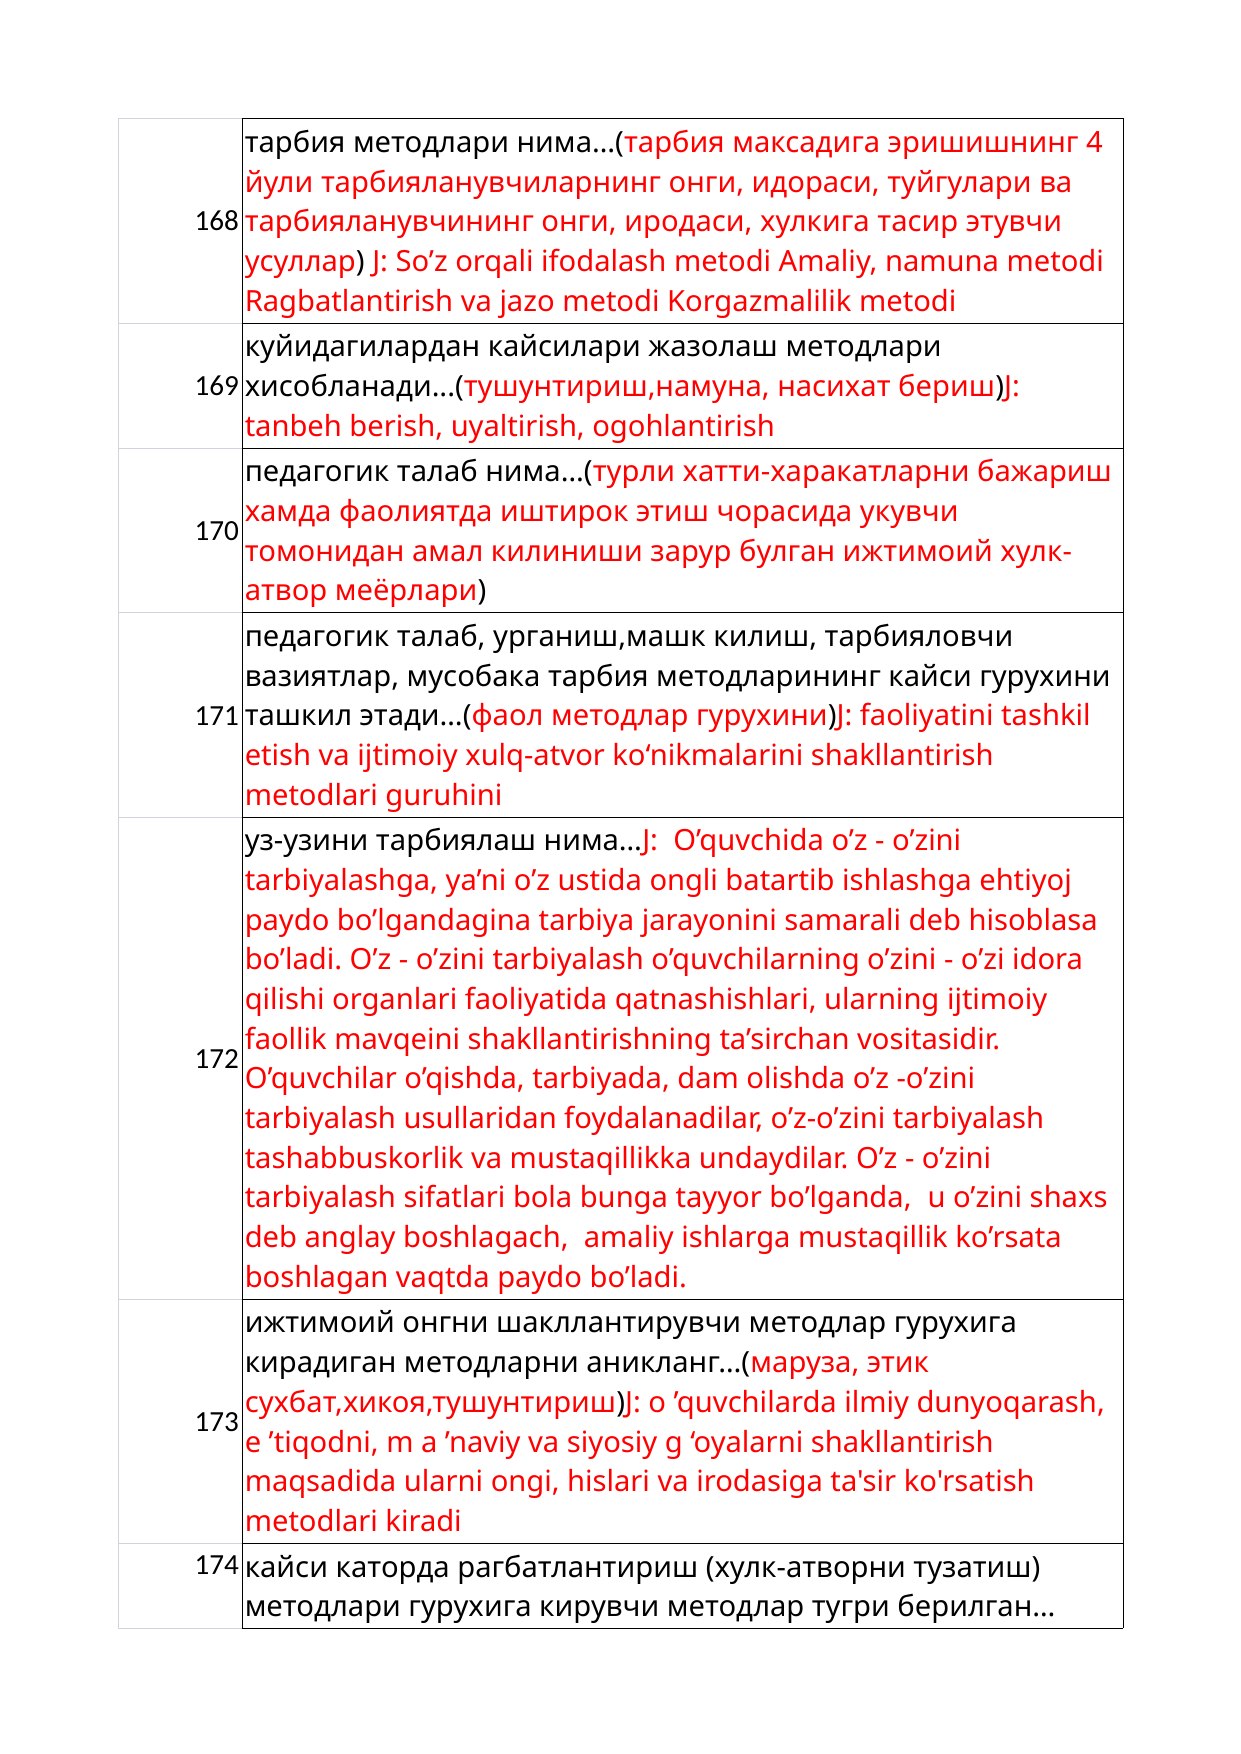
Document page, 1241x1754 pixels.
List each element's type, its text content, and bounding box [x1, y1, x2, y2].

table_cell тарбия методлари нима…(тарбия максадига эришишнинг 4 йули тарбияланувчиларнинг онги, идораси, туйгулари ва тарбияланувчининг онги, иродаси, хулкига тасир этувчи усуллар) J: So’z orqali ifodalash metodi Amaliy, namuna metodi Ragbatlantirish va jazo metodi Korgazmalilik metodi [243, 119, 1123, 322]
table_cell 169 [119, 324, 242, 447]
table_cell 173 [119, 1300, 242, 1543]
table_cell уз-узини тарбиялаш нима…J: O’quvchida o’z - o’zini tarbiyalashga, ya’ni o’z ustida ongli batartib ishlashga ehtiyoj paydo bo’lgandagina tarbiya jarayonini samarali deb hisoblasa bo’ladi. O’z - o’zini tarbiyalash o’quvchilarning o’zini - o’zi idora qilishi organlari faoliyatida qatnashishlari, ularning ijtimoiy faollik mavqeini shakllantirishning ta’sirchan vositasidir. O’quvchilar o’qishda, tarbiyada, dam olishda o’z -o’zini tarbiyalash usullaridan foydalanadilar, o’z-o’zini tarbiyalash tashabbuskorlik va mustaqillikka undaydilar. O’z - o’zini tarbiyalash sifatlari bola bunga tayyor bo’lganda, u o’zini shaxs deb anglay boshlagach, amaliy ishlarga mustaqillik ko’rsata boshlagan vaqtda paydo bo’ladi. [243, 818, 1123, 1299]
table_cell 171 [119, 613, 242, 817]
table_cell кайси каторда рагбатлантириш (хулк-атворни тузатиш) методлари гурухига кирувчи методлар тугри берилган… [243, 1544, 1123, 1628]
table_cell ижтимоий онгни шакллантирувчи методлар гурухига кирадиган методларни аникланг…(маруза, этик сухбат,хикоя,тушунтириш)J: o ’quvchilarda ilmiy dunyoqarash, e ’tiqodni, m a ’naviy va siyosiy g ‘oyalarni shakllantirish maqsadida ularni ongi, hislari va irodasiga ta'sir ko'rsatish metodlari kiradi [243, 1300, 1123, 1543]
table_cell куйидагилардан кайсилари жазолаш методлари хисобланади...(тушунтириш,намуна, насихат бериш)J: tanbeh berish, uyaltirish, ogohlantirish [243, 324, 1123, 447]
table_cell педагогик талаб нима…(турли хатти-харакатларни бажариш хамда фаолиятда иштирок этиш чорасида укувчи томонидан амал килиниши зарур булган ижтимоий хулк-атвор меёрлари) [243, 449, 1123, 612]
table_cell 174 [119, 1544, 242, 1628]
table_cell 170 [119, 449, 242, 612]
table_cell 172 [119, 818, 242, 1299]
table_cell педагогик талаб, урганиш,машк килиш, тарбияловчи вазиятлар, мусобака тарбия методларининг кайси гурухини ташкил этади…(фаол методлар гурухини)J: faoliyatini tashkil etish va ijtimoiy xulq-atvor ko‘nikmalarini shakllantirish metodlari guruhini [243, 613, 1123, 817]
table_cell 168 [119, 119, 242, 322]
